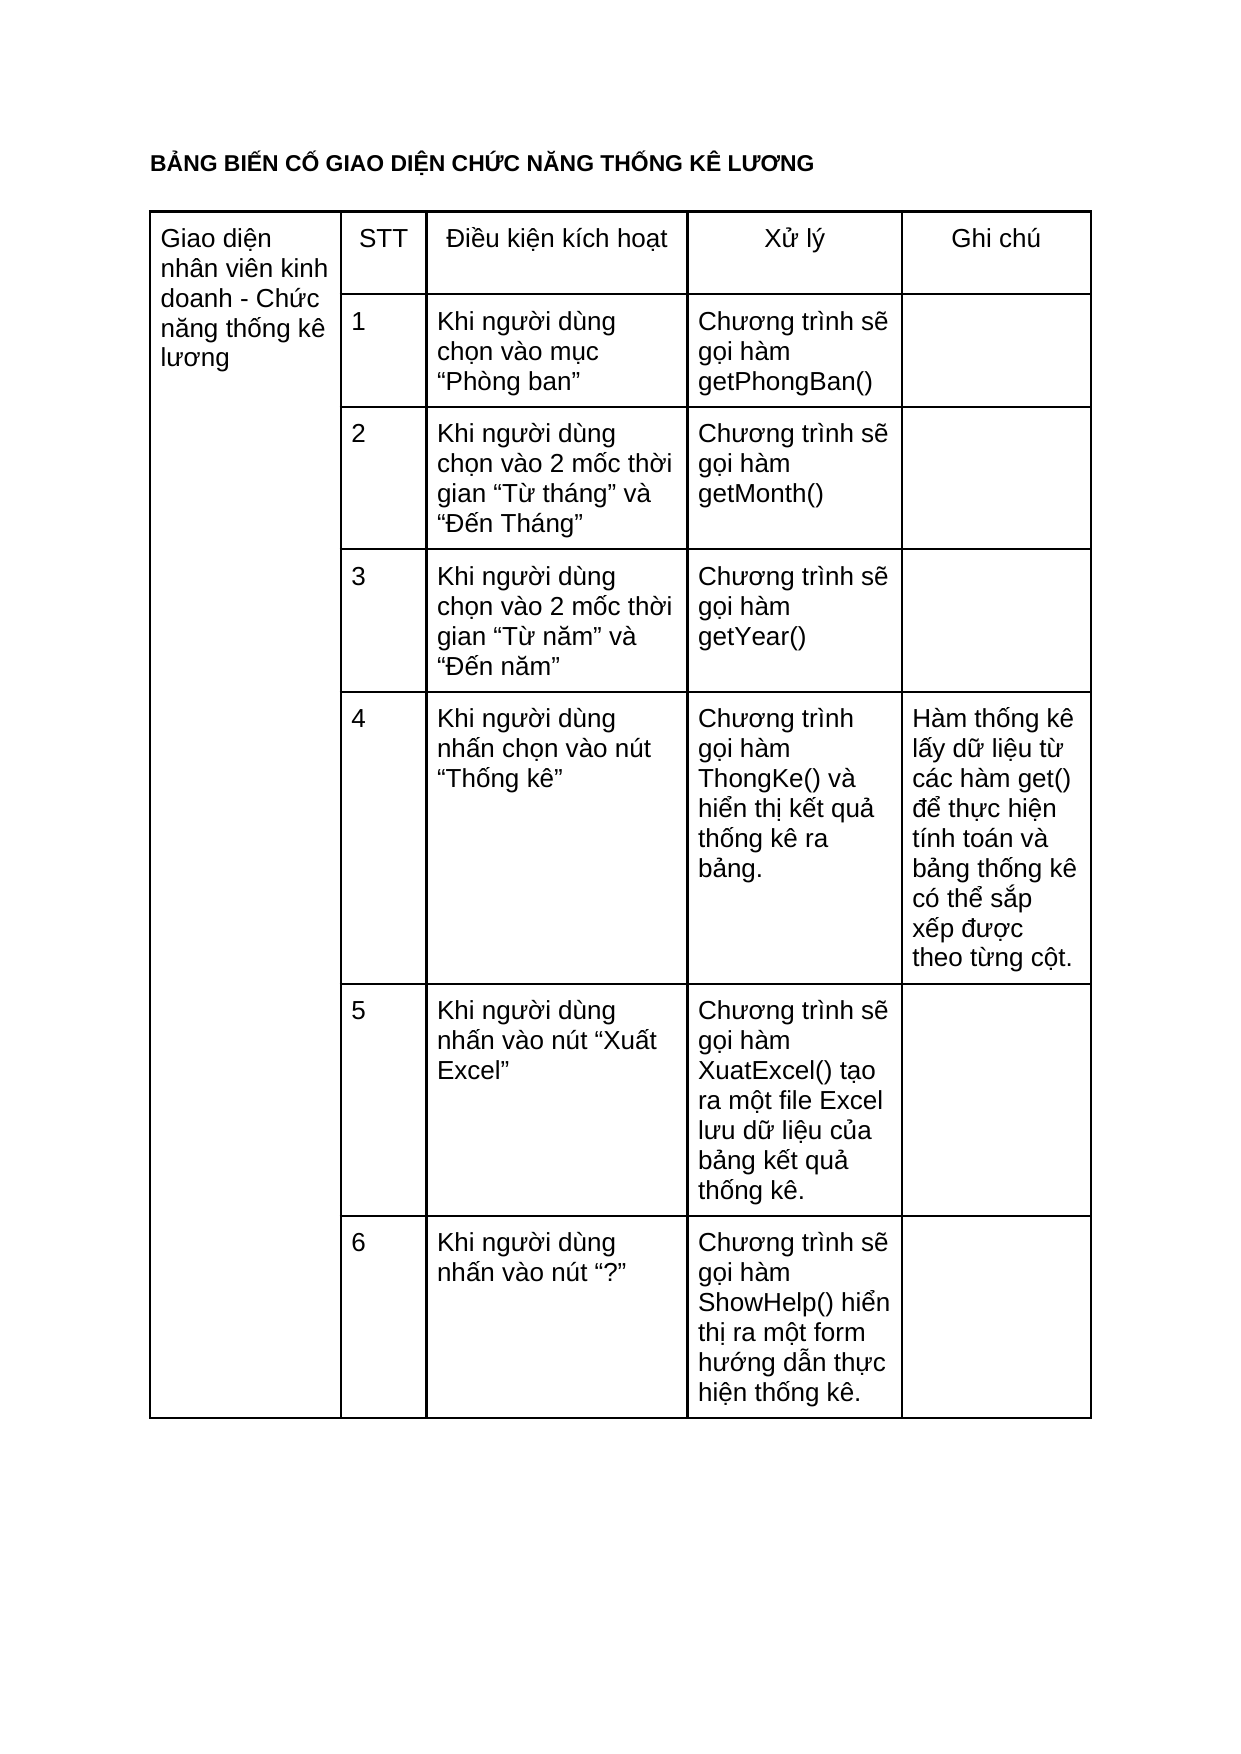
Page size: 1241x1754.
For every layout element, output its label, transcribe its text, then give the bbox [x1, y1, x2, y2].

table_cell [903, 295, 1090, 406]
table_cell Khi người dùng chọn vào 2 mốc thời gian “Từ năm” và “Đến năm” [428, 550, 686, 691]
table_header Ghi chú [903, 213, 1090, 293]
table_cell Hàm thống kê lấy dữ liệu từ các hàm get() để thực hiện tính toán và bảng thống kê có thể sắp xếp được theo từng cột. [903, 693, 1090, 983]
table_cell 2 [342, 408, 425, 548]
table_header Xử lý [689, 213, 901, 293]
table_cell Khi người dùng chọn vào mục “Phòng ban” [428, 295, 686, 406]
table_cell [903, 1217, 1090, 1417]
table_cell Khi người dùng nhấn vào nút “?” [428, 1217, 686, 1417]
table_cell [903, 550, 1090, 691]
table_cell 4 [342, 693, 425, 983]
table_cell 6 [342, 1217, 425, 1417]
table_cell Khi người dùng nhấn vào nút “Xuất Excel” [428, 985, 686, 1215]
table_cell Khi người dùng nhấn chọn vào nút “Thống kê” [428, 693, 686, 983]
table_cell Khi người dùng chọn vào 2 mốc thời gian “Từ tháng” và “Đến Tháng” [428, 408, 686, 548]
text BẢNG BIẾN CỐ GIAO DIỆN CHỨC NĂNG THỐNG KÊ LƯƠNG [150, 150, 1090, 176]
table_cell Chương trình sẽ gọi hàm getYear() [689, 550, 901, 691]
table_cell Chương trình sẽ gọi hàm getMonth() [689, 408, 901, 548]
table_cell [903, 408, 1090, 548]
table_cell 5 [342, 985, 425, 1215]
table_cell 1 [342, 295, 425, 406]
table_cell Chương trình sẽ gọi hàm getPhongBan() [689, 295, 901, 406]
table_header Điều kiện kích hoạt [428, 213, 686, 293]
table_cell Chương trình sẽ gọi hàm XuatExcel() tạo ra một file Excel lưu dữ liệu của bảng kết quả thống kê. [689, 985, 901, 1215]
table_cell Chương trình gọi hàm ThongKe() và hiển thị kết quả thống kê ra bảng. [689, 693, 901, 983]
table_header Giao diện nhân viên kinh doanh - Chức năng thống kê lương [151, 213, 340, 1417]
table_cell 3 [342, 550, 425, 691]
table_header STT [342, 213, 425, 293]
table_cell [903, 985, 1090, 1215]
table_cell Chương trình sẽ gọi hàm ShowHelp() hiển thị ra một form hướng dẫn thực hiện thống kê. [689, 1217, 901, 1417]
